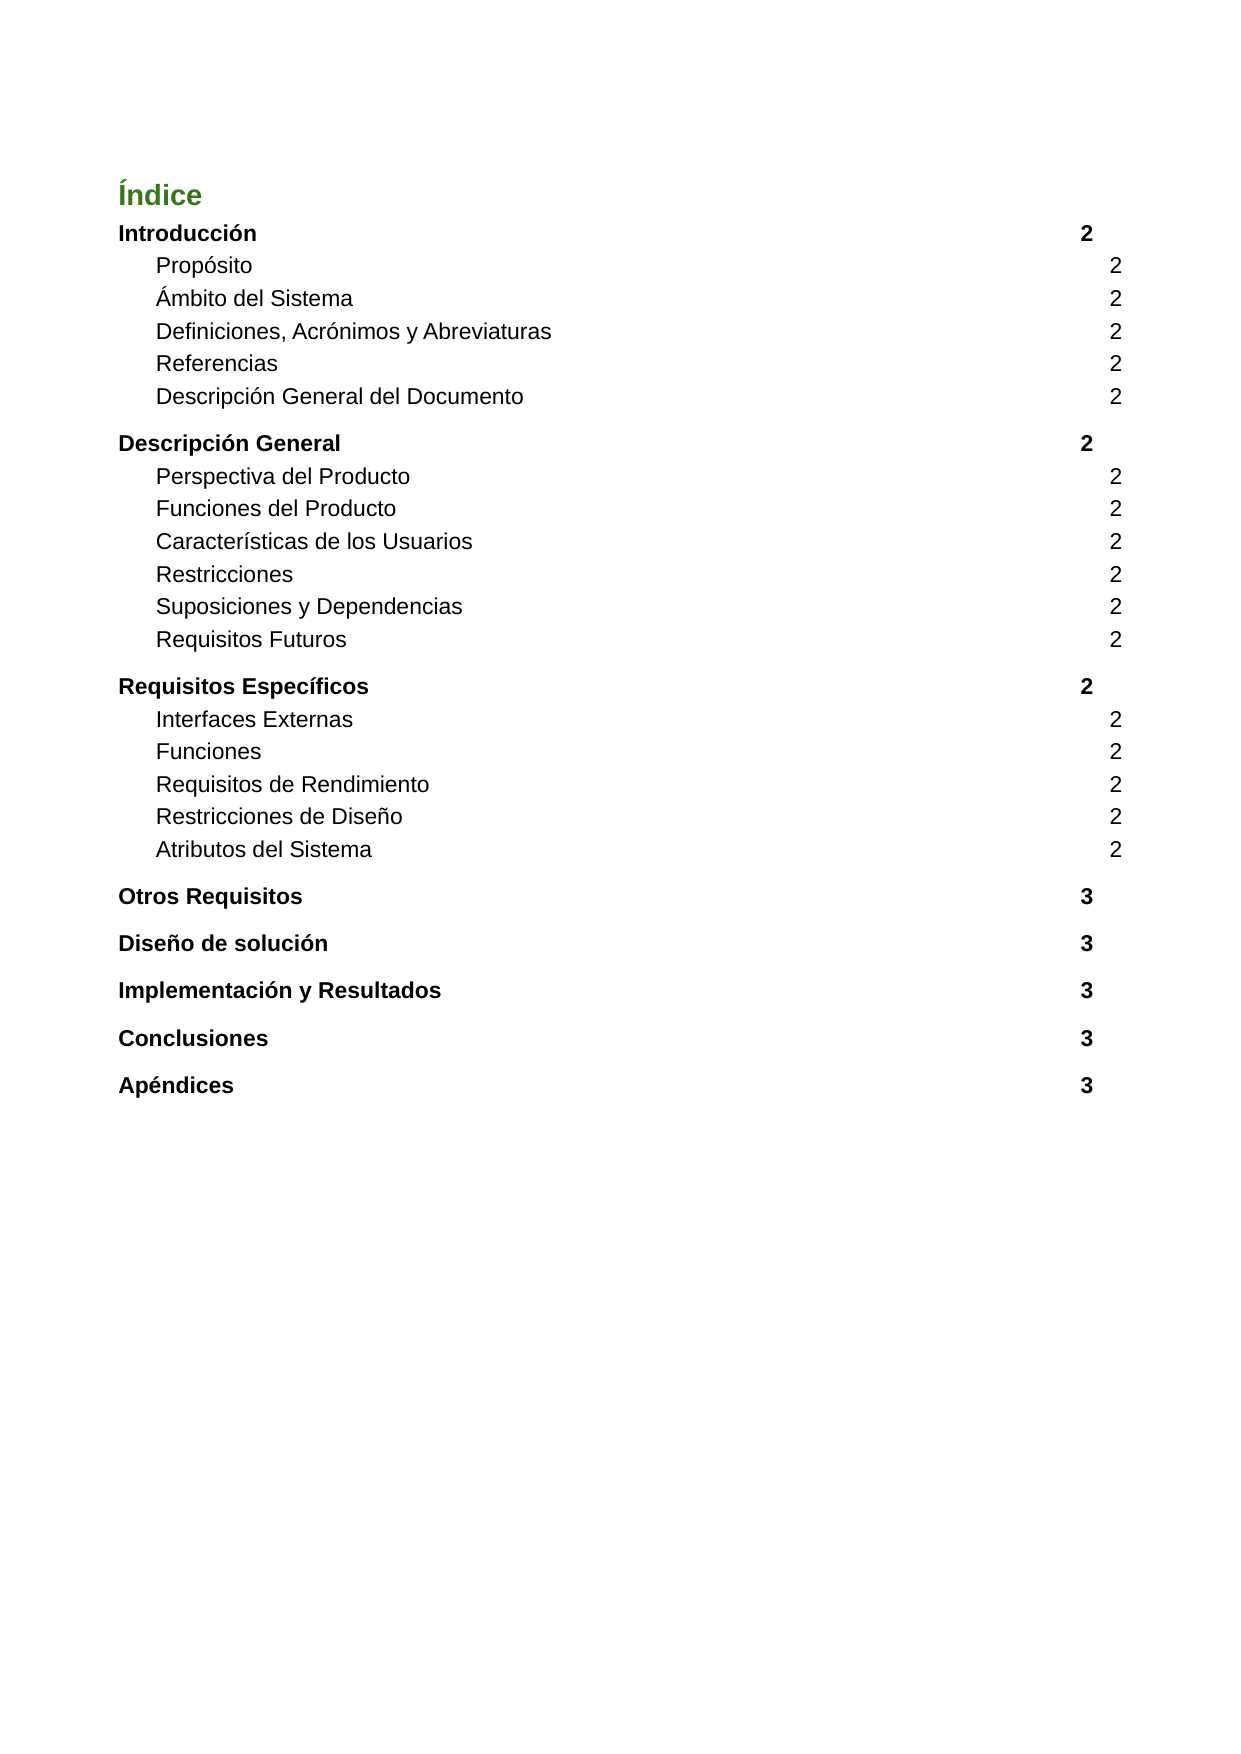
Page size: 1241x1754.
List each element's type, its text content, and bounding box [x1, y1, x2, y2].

text Restricciones de Diseño 2 [156, 803, 1122, 830]
text Perspectiva del Producto 2 [156, 463, 1122, 489]
text Introducción 2 [118, 220, 1122, 246]
text Apéndices 3 [118, 1072, 1122, 1098]
text Suposiciones y Dependencias 2 [156, 593, 1122, 619]
text Descripción General del Documento 2 [156, 383, 1122, 409]
text Conclusiones 3 [118, 1025, 1122, 1051]
text Ámbito del Sistema 2 [156, 285, 1122, 311]
text Interfaces Externas 2 [156, 706, 1122, 732]
text Funciones del Producto 2 [156, 495, 1122, 522]
text Requisitos Específicos 2 [118, 673, 1122, 699]
text Descripción General 2 [118, 430, 1122, 456]
text Características de los Usuarios 2 [156, 528, 1122, 554]
text Requisitos Futuros 2 [156, 626, 1122, 652]
text Implementación y Resultados 3 [118, 977, 1122, 1004]
text Propósito 2 [156, 252, 1122, 279]
text Requisitos de Rendimiento 2 [156, 771, 1122, 797]
text Funciones 2 [156, 738, 1122, 764]
text Referencias 2 [156, 350, 1122, 377]
text Diseño de solución 3 [118, 930, 1122, 957]
text Atributos del Sistema 2 [156, 836, 1122, 862]
text Otros Requisitos 3 [118, 883, 1122, 909]
text Índice [118, 178, 1122, 212]
text Definiciones, Acrónimos y Abreviaturas 2 [156, 318, 1122, 344]
text Restricciones 2 [156, 561, 1122, 587]
